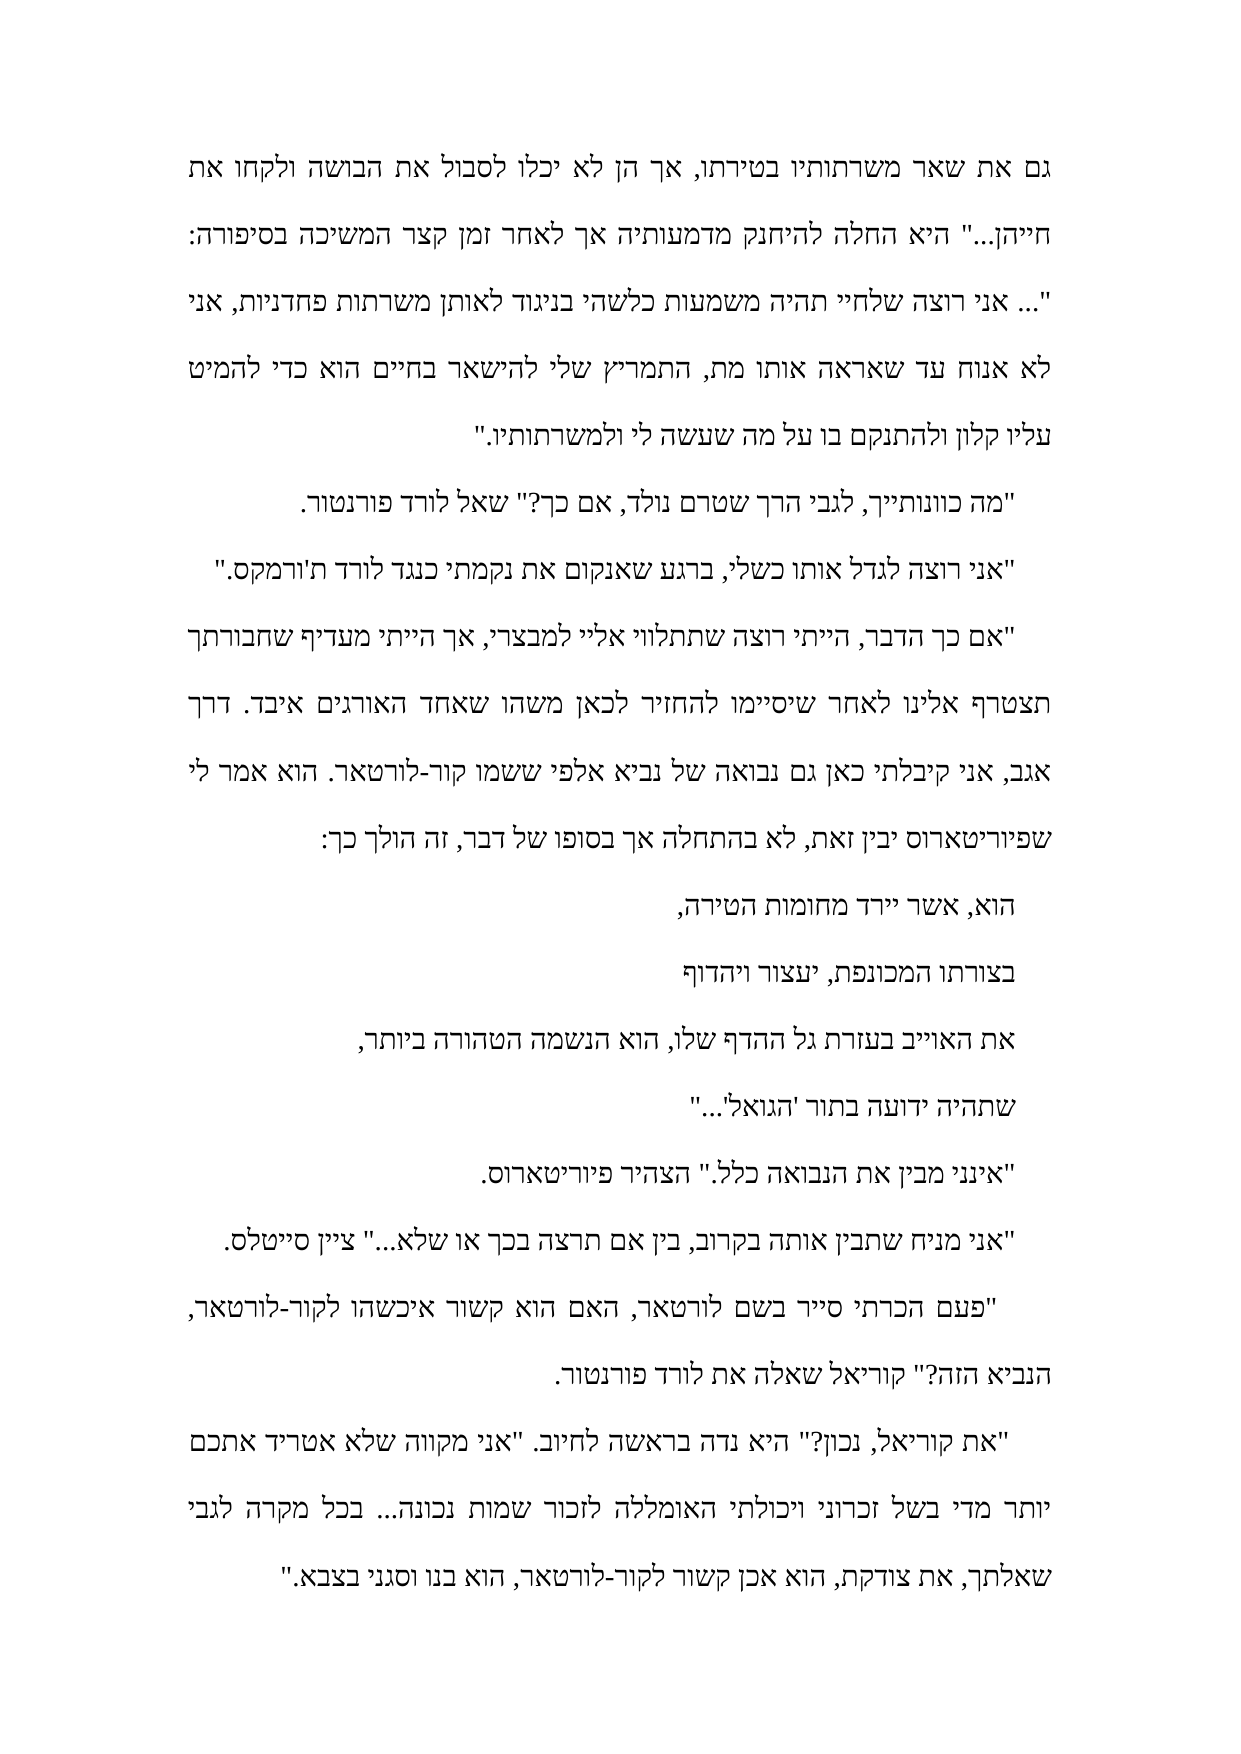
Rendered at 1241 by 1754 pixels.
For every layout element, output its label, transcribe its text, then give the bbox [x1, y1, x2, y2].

text "אני רוצה לגדל אותו כשלי, ברגע שאנקום את נקמתי כנגד לורד ת'ורמקס." [187, 552, 1053, 586]
text "מה כוונותייך, לגבי הרך שטרם נולד, אם כך?" שאל לורד פורנטור. [187, 485, 1053, 519]
text "אם כך הדבר, הייתי רוצה שתתלווי אליי למבצרי, אך הייתי מעדיף שחבורתך תצטרף אלינו לאחר שיסיימו להחזיר לכאן משהו שאחד האורגים איבד. דרך אגב, אני קיבלתי כאן גם נבואה של נביא אלפי ששמו קור-לורטאר. הוא אמר לי שפיוריטארוס יבין זאת, לא בהתחלה אך בסופו של דבר, זה הולך כך: [187, 619, 1053, 854]
text "את קוריאל, נכון?" היא נדה בראשה לחיוב. "אני מקווה שלא אטריד אתכם יותר מדי בשל זכרוני ויכולתי האומללה לזכור שמות נכונה... בכל מקרה לגבי שאלתך, את צודקת, הוא אכן קשור לקור-לורטאר, הוא בנו וסגני בצבא." [187, 1424, 1053, 1592]
text "אני מניח שתבין אותה בקרוב, בין אם תרצה בכך או שלא..." ציין סייטלס. [187, 1223, 1053, 1257]
text את האוייב בעזרת גל ההדף שלו, הוא הנשמה הטהורה ביותר, [187, 1022, 1053, 1056]
text שתהיה ידועה בתור 'הגואל'..." [187, 1089, 1053, 1123]
text גם את שאר משרתותיו בטירתו, אך הן לא יכלו לסבול את הבושה ולקחו את חייהן..." היא החלה להיחנק מדמעותיה אך לאחר זמן קצר המשיכה בסיפורה: "... אני רוצה שלחיי תהיה משמעות כלשהי בניגוד לאותן משרתות פחדניות, אני לא אנוח עד שאראה אותו מת, התמריץ שלי להישאר בחיים הוא כדי להמיט עליו קלון ולהתנקם בו על מה שעשה לי ולמשרתותיו." [187, 150, 1053, 452]
text "פעם הכרתי סייר בשם לורטאר, האם הוא קשור איכשהו לקור-לורטאר, הנביא הזה?" קוריאל שאלה את לורד פורנטור. [187, 1290, 1053, 1391]
text הוא, אשר יירד מחומות הטירה, [187, 888, 1053, 921]
text "אינני מבין את הנבואה כלל." הצהיר פיוריטארוס. [187, 1156, 1053, 1190]
text בצורתו המכונפת, יעצור ויהדוף [187, 955, 1053, 988]
